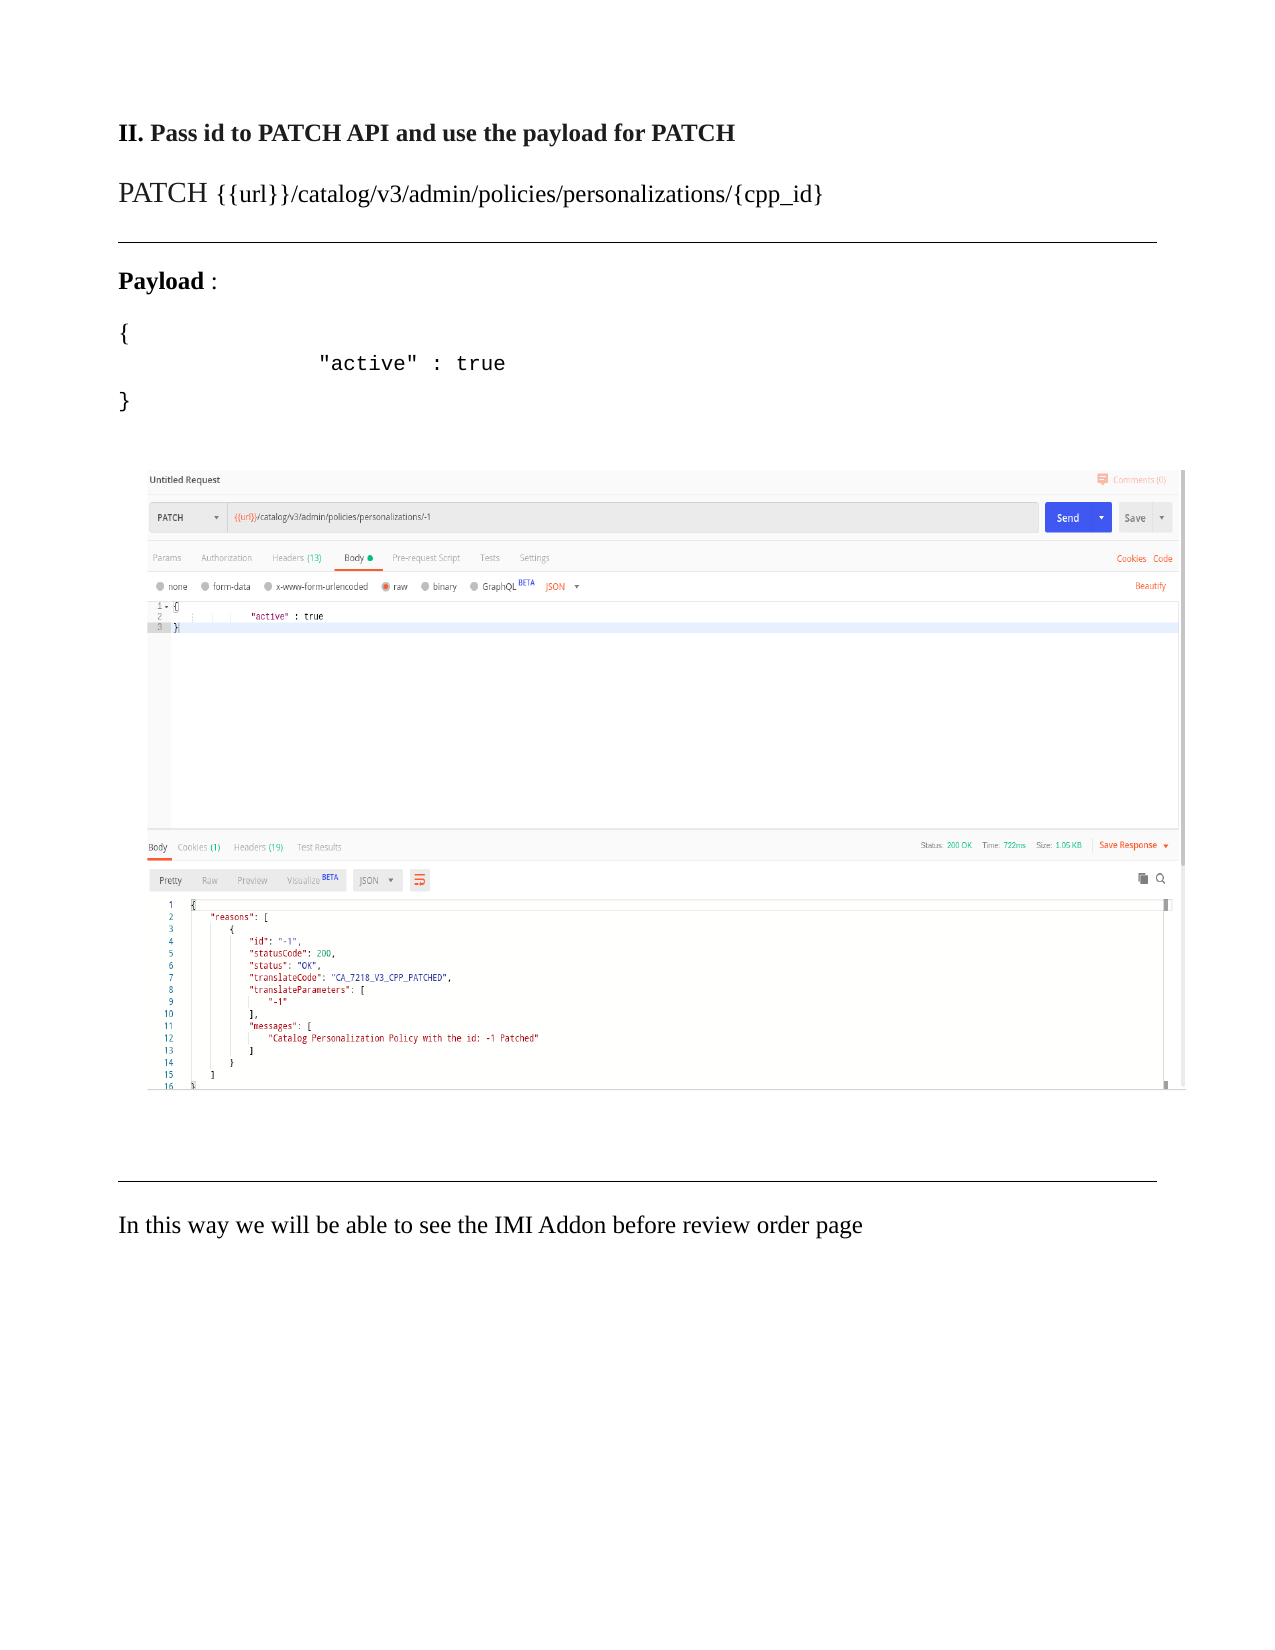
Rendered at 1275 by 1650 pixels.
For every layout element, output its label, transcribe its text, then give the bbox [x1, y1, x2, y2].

text II. Pass id to PATCH API and use the payload for PATCH [118, 118, 1157, 147]
text "active" : true [118, 353, 1157, 377]
picture [147, 470, 1187, 1091]
text } [118, 389, 1157, 413]
text { [118, 318, 1157, 347]
text Payload : [118, 266, 1157, 295]
text PATCH {{url}}/catalog/v3/admin/policies/personalizations/{cpp_id} [118, 176, 1157, 209]
text In this way we will be able to see the IMI Addon before review order page [118, 1210, 1157, 1239]
